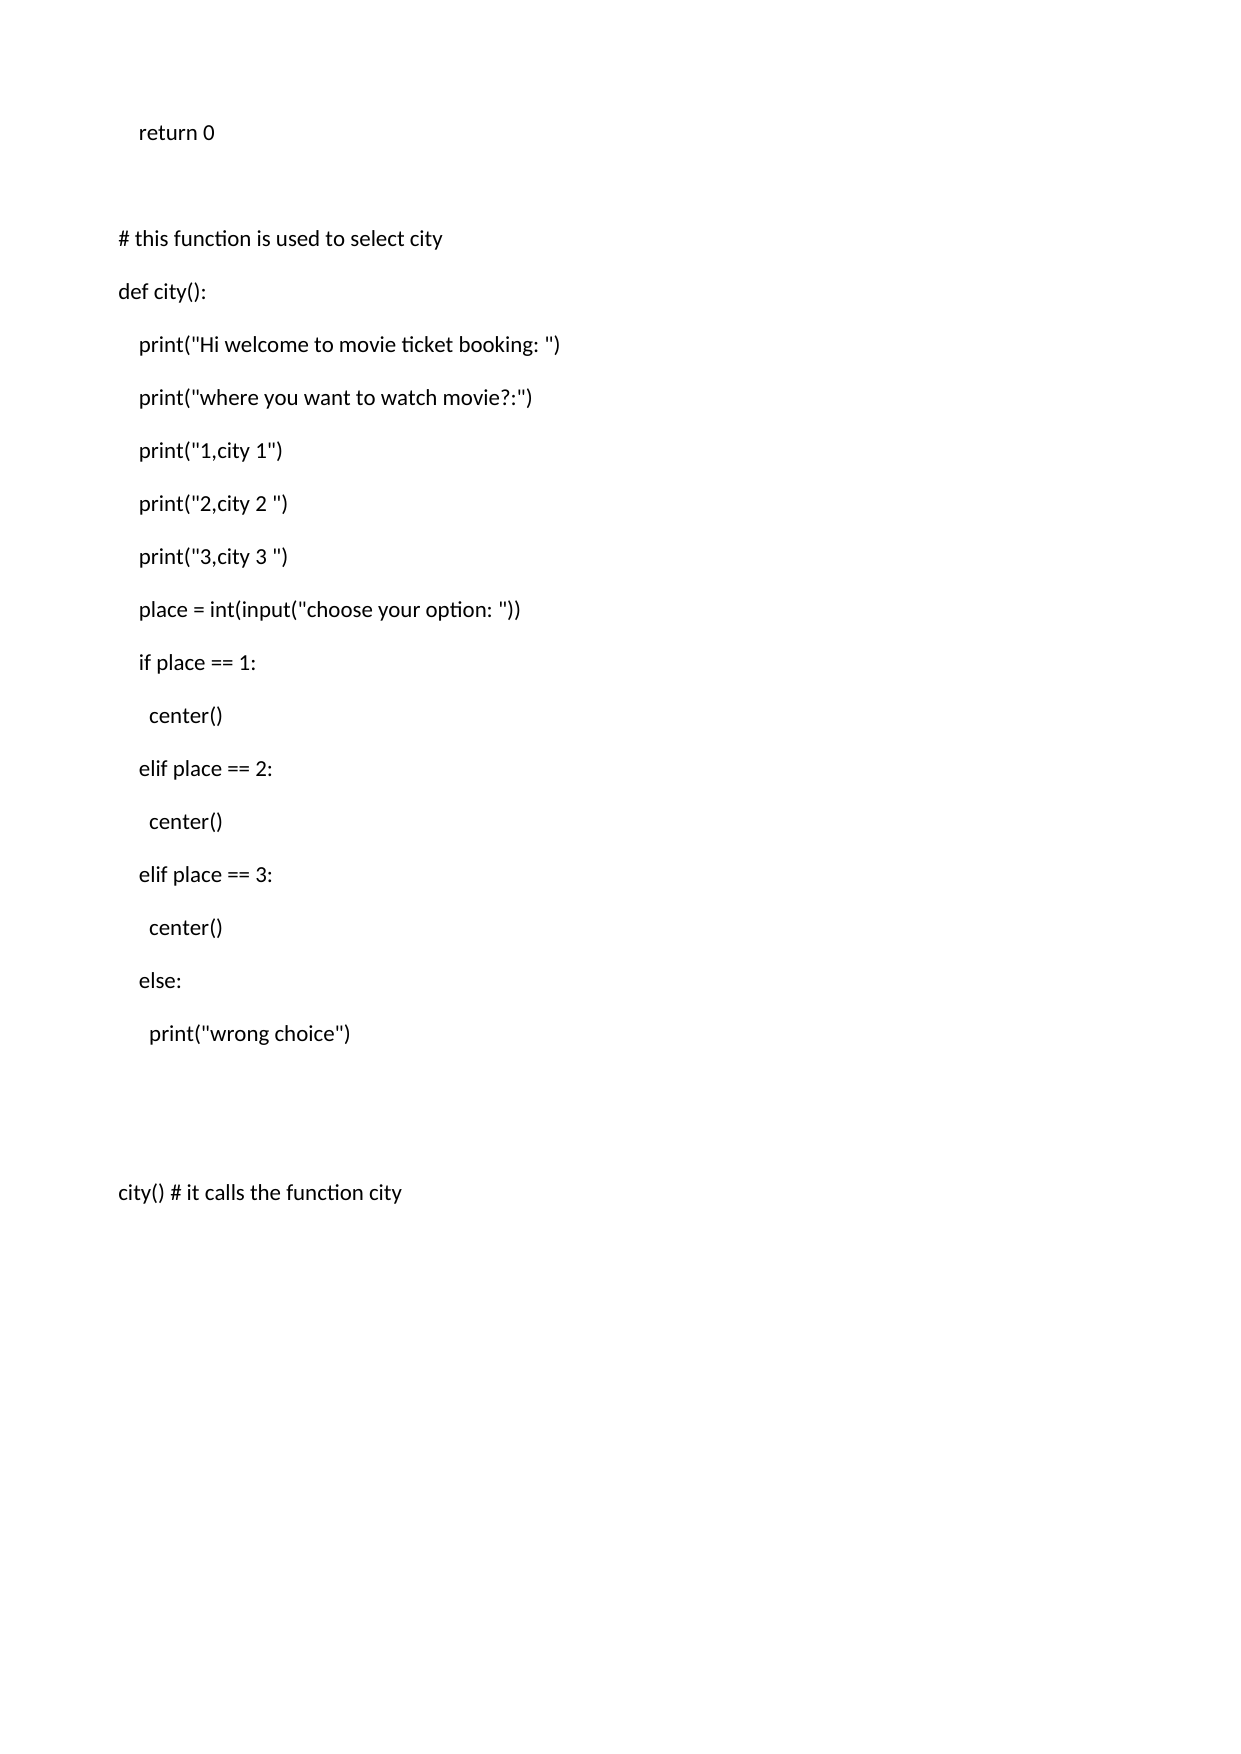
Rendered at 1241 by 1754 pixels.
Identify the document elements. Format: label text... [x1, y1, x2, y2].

text return 0 [118, 118, 1122, 146]
text if place == 1: [118, 648, 1122, 676]
text print("2,city 2 ") [118, 489, 1122, 517]
text def city(): [118, 277, 1122, 305]
text # this function is used to select city [118, 224, 1122, 252]
text place = int(input("choose your option: ")) [118, 595, 1122, 623]
text print("Hi welcome to movie ticket booking: ") [118, 330, 1122, 358]
text center() [118, 913, 1122, 941]
text center() [118, 701, 1122, 729]
text print("3,city 3 ") [118, 542, 1122, 570]
text elif place == 2: [118, 754, 1122, 782]
text print("1,city 1") [118, 436, 1122, 464]
text print("wrong choice") [118, 1019, 1122, 1047]
text center() [118, 807, 1122, 835]
text elif place == 3: [118, 860, 1122, 888]
text city() # it calls the function city [118, 1178, 1122, 1207]
text else: [118, 966, 1122, 994]
text print("where you want to watch movie?:") [118, 383, 1122, 411]
